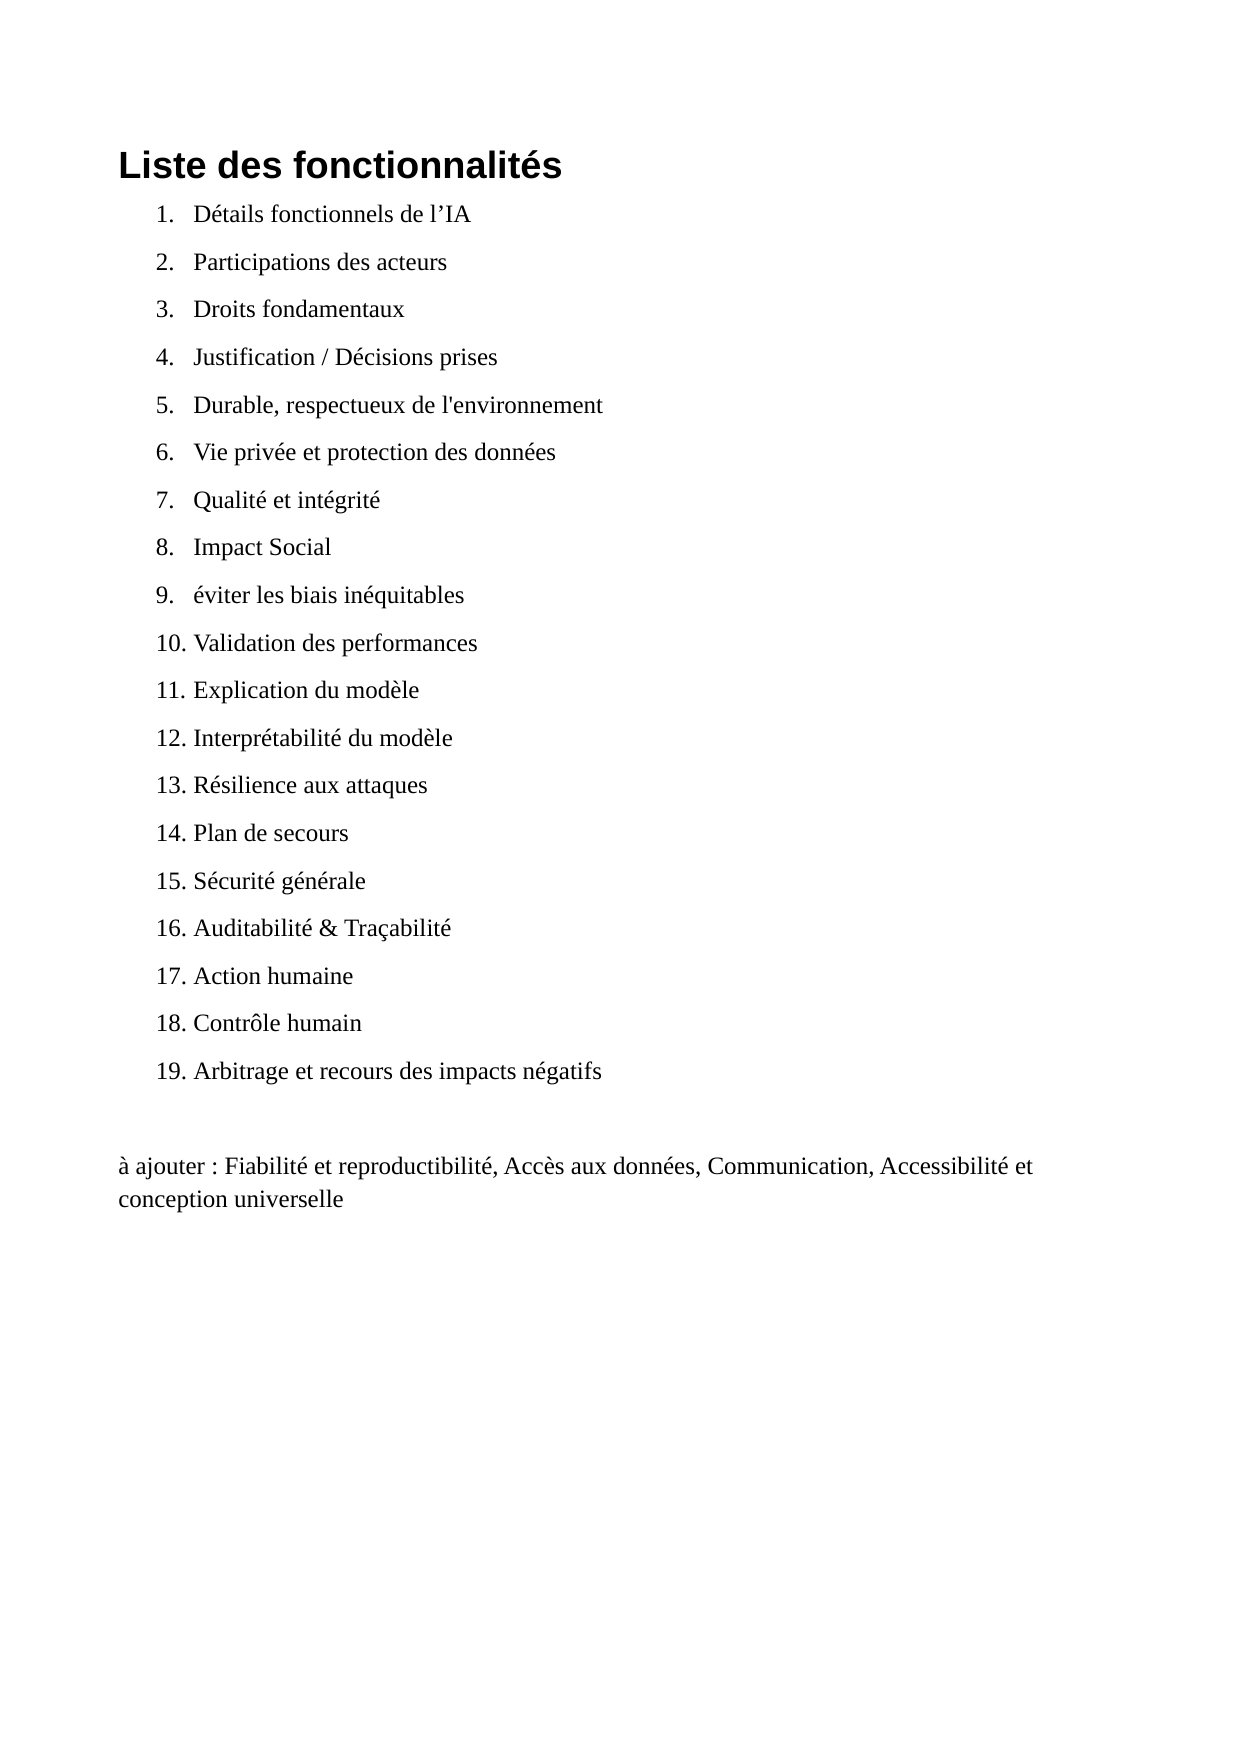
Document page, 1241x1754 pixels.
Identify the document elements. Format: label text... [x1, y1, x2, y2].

text à ajouter : Fiabilité et reproductibilité, Accès aux données, Communication, Accessibilité et conception universelle [118, 1151, 1122, 1213]
list Détails fonctionnels de l’IA [156, 199, 1122, 228]
list Durable, respectueux de l'environnement [156, 390, 1122, 418]
list Action humaine [156, 961, 1122, 990]
list Arbitrage et recours des impacts négatifs [156, 1056, 1122, 1085]
list Explication du modèle [156, 675, 1122, 704]
list Droits fondamentaux [156, 294, 1122, 323]
list Interprétabilité du modèle [156, 723, 1122, 752]
list éviter les biais inéquitables [156, 580, 1122, 609]
list Plan de secours [156, 818, 1122, 847]
list Résilience aux attaques [156, 771, 1122, 799]
list Impact Social [156, 532, 1122, 561]
list Justification / Décisions prises [156, 342, 1122, 371]
list Contrôle humain [156, 1008, 1122, 1037]
list Vie privée et protection des données [156, 437, 1122, 466]
subtitle Liste des fonctionnalités [118, 143, 1122, 187]
list Validation des performances [156, 628, 1122, 656]
list Auditabilité & Traçabilité [156, 913, 1122, 942]
list Participations des acteurs [156, 247, 1122, 276]
list Sécurité générale [156, 866, 1122, 894]
list Qualité et intégrité [156, 485, 1122, 514]
